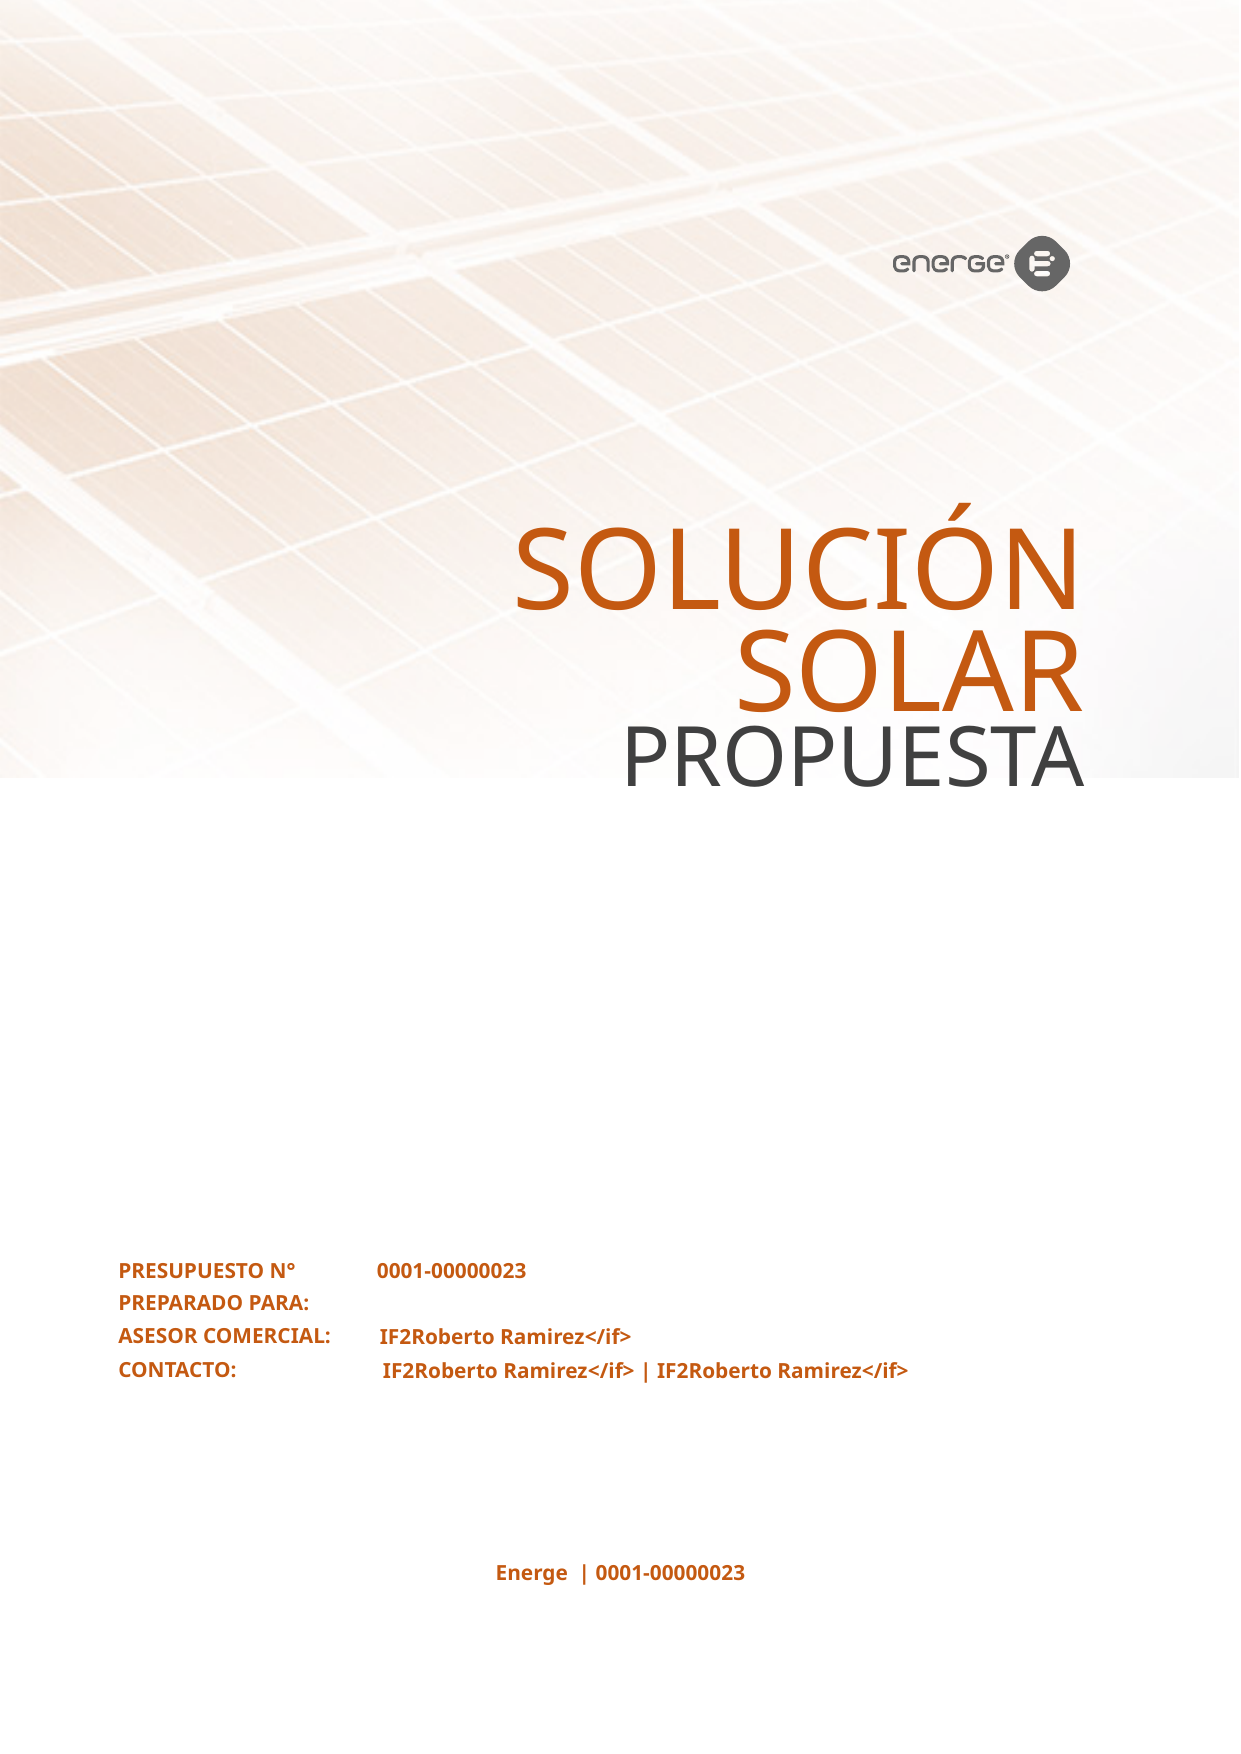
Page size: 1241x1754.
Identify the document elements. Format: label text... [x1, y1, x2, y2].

text CONTACTO: IF2Roberto Ramirez</if> | IF2Roberto Ramirez</if> [118, 1355, 1122, 1385]
text VERANO [1048, 734, 1067, 761]
text VERANO [686, 761, 707, 778]
text VERANO [803, 733, 825, 756]
text VERANO [686, 733, 708, 755]
text VERANO [1042, 768, 1073, 778]
text VERANO [0, 0, 1239, 778]
text ASESOR COMERCIAL: IF2Roberto Ramirez</if> [118, 1321, 1122, 1351]
text VERANO [735, 732, 774, 778]
text PRESUPUESTO N° 0001-00000023 [118, 1256, 1122, 1284]
text PREPARADO PARA: <o.partner_id.commercial_partner_id.name> [118, 1288, 1122, 1317]
text VERANO [636, 733, 658, 756]
text Energe | 0001-00000023 [118, 1558, 1122, 1586]
